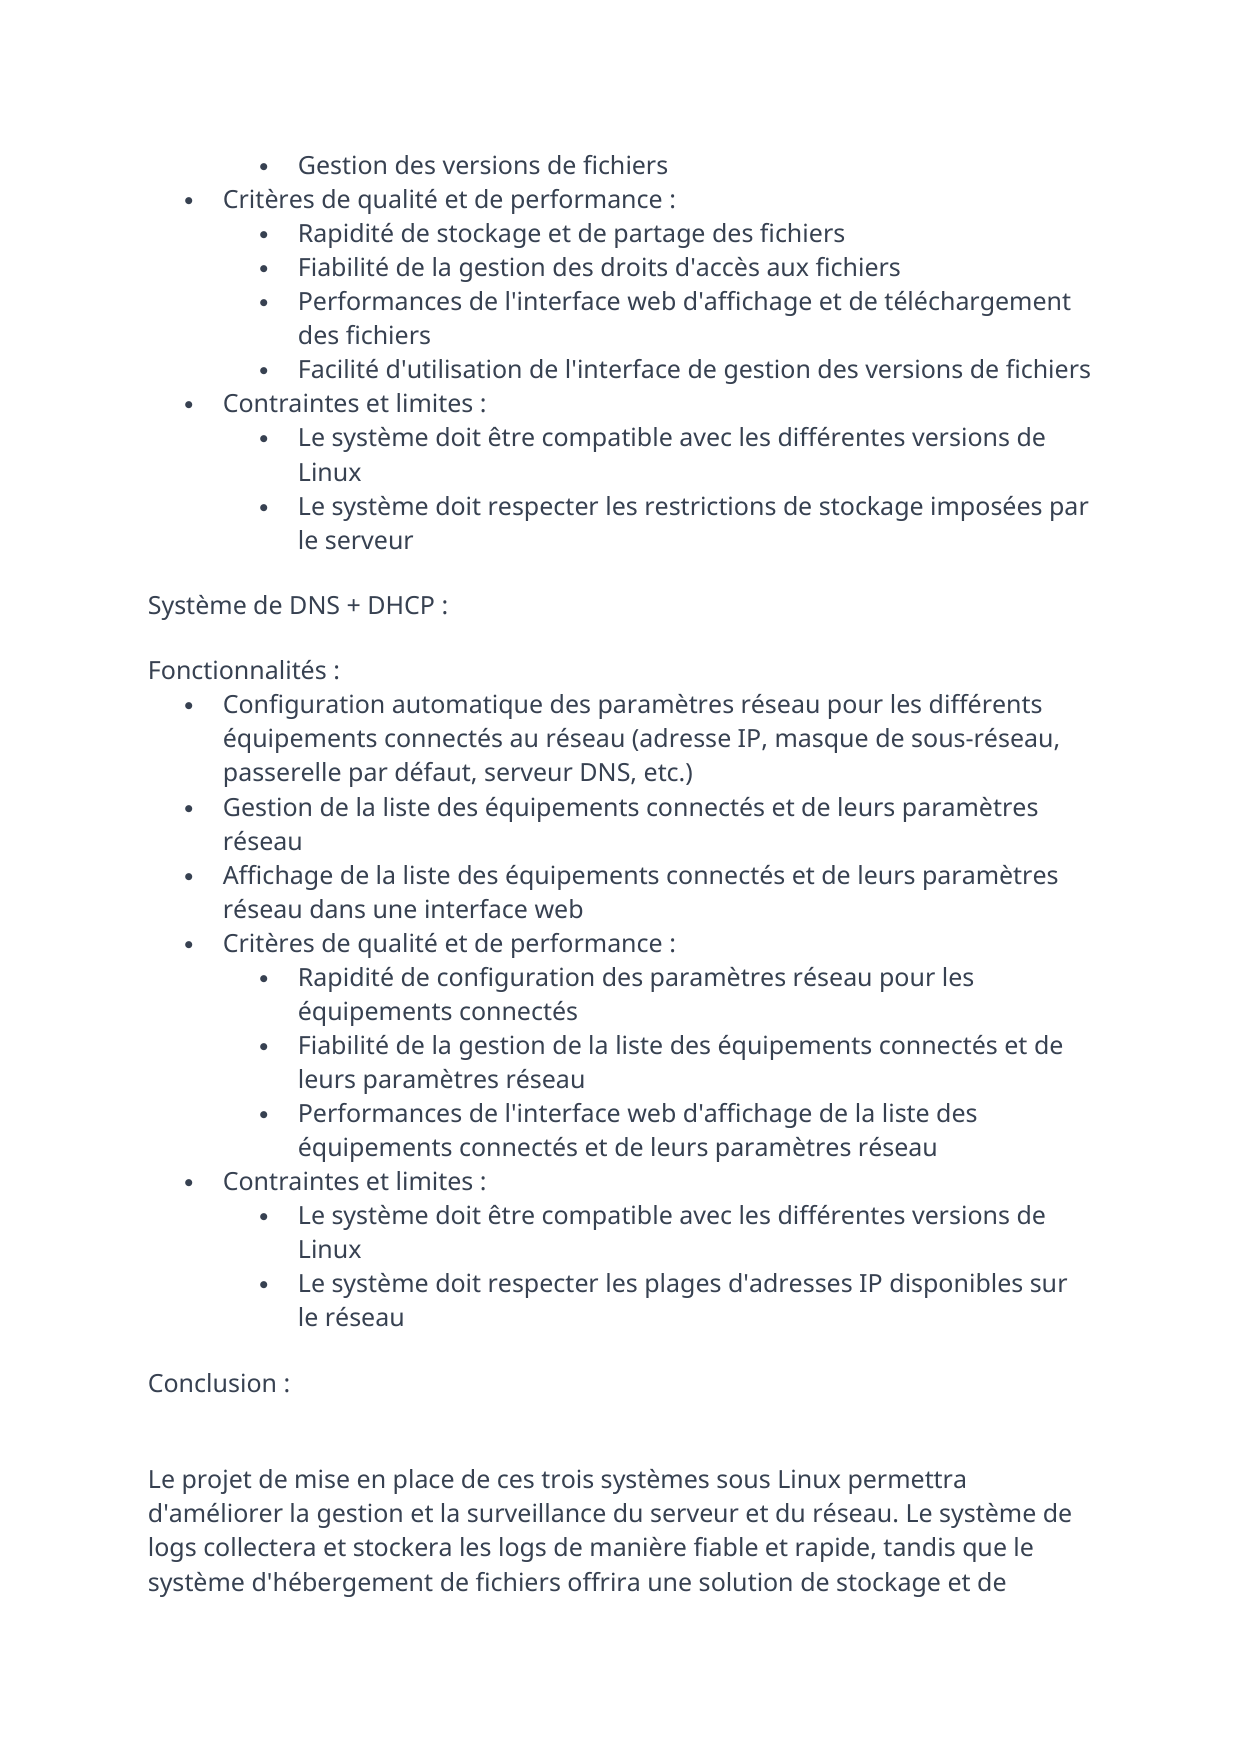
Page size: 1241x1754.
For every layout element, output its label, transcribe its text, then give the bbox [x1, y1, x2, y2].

list Le système doit respecter les restrictions de stockage imposées par le serveur [260, 488, 1093, 556]
list Gestion des versions de fichiers [260, 148, 1093, 182]
text Fonctionnalités : [148, 653, 1093, 687]
list Gestion de la liste des équipements connectés et de leurs paramètres réseau [185, 789, 1093, 857]
text Système de DNS + DHCP : [148, 588, 1093, 622]
list Performances de l'interface web d'affichage de la liste des équipements connectés et de leurs paramètres réseau [260, 1096, 1093, 1164]
list Rapidité de configuration des paramètres réseau pour les équipements connectés [260, 959, 1093, 1028]
list Critères de qualité et de performance : [185, 182, 1093, 216]
list Configuration automatique des paramètres réseau pour les différents équipements connectés au réseau (adresse IP, masque de sous-réseau, passerelle par défaut, serveur DNS, etc.) [185, 687, 1093, 789]
list Contraintes et limites : [185, 1164, 1093, 1198]
list Le système doit être compatible avec les différentes versions de Linux [260, 1198, 1093, 1266]
list Rapidité de stockage et de partage des fichiers [260, 216, 1093, 250]
list Facilité d'utilisation de l'interface de gestion des versions de fichiers [260, 352, 1093, 386]
text Le projet de mise en place de ces trois systèmes sous Linux permettra d'améliorer la gestion et la surveillance du serveur et du réseau. Le système de logs collectera et stockera les logs de manière fiable et rapide, tandis que le système d'hébergement de fichiers offrira une solution de stockage et de [148, 1462, 1093, 1598]
list Performances de l'interface web d'affichage et de téléchargement des fichiers [260, 284, 1093, 352]
list Critères de qualité et de performance : [185, 925, 1093, 959]
list Fiabilité de la gestion de la liste des équipements connectés et de leurs paramètres réseau [260, 1028, 1093, 1096]
text Conclusion : [148, 1365, 1093, 1399]
list Le système doit respecter les plages d'adresses IP disponibles sur le réseau [260, 1266, 1093, 1334]
list Fiabilité de la gestion des droits d'accès aux fichiers [260, 250, 1093, 284]
list Contraintes et limites : [185, 386, 1093, 420]
list Le système doit être compatible avec les différentes versions de Linux [260, 420, 1093, 488]
list Affichage de la liste des équipements connectés et de leurs paramètres réseau dans une interface web [185, 857, 1093, 925]
